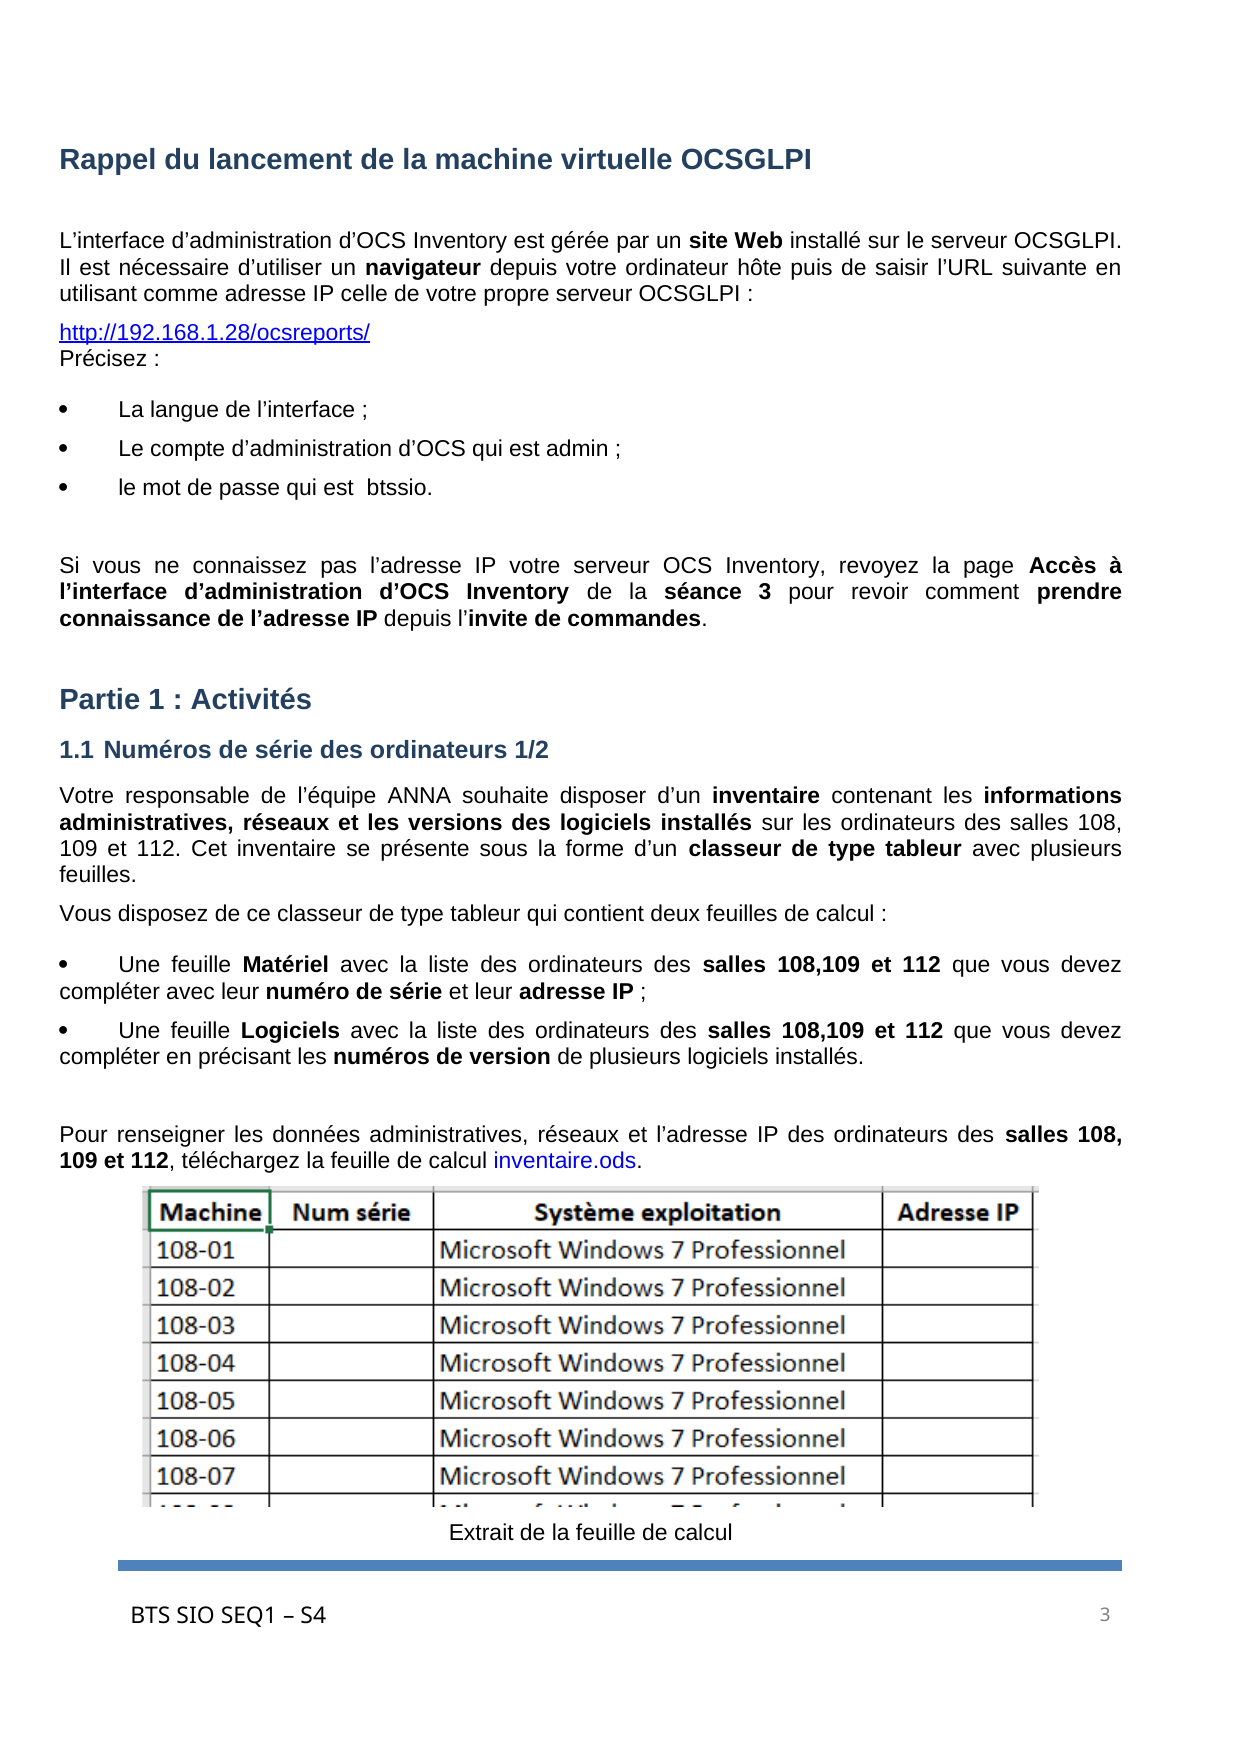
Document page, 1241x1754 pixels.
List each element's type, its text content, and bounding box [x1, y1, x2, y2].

text Extrait de la feuille de calcul [59, 1519, 1122, 1545]
list Une feuille Matériel avec la liste des ordinateurs des salles 108,109 et 112 que vous devez compléter avec leur numéro de série et leur adresse IP ; [59, 951, 1122, 1004]
text L’interface d’administration d’OCS Inventory est gérée par un site Web installé sur le serveur OCSGLPI. Il est nécessaire d’utiliser un navigateur depuis votre ordinateur hôte puis de saisir l’URL suivante en utilisant comme adresse IP celle de votre propre serveur OCSGLPI : [59, 227, 1122, 306]
text http://192.168.1.28/ocsreports/ Précisez : [59, 319, 1122, 371]
list La langue de l’interface ; [59, 396, 1122, 423]
list Le compte d’administration d’OCS qui est admin ; [59, 435, 1122, 462]
picture [142, 1186, 1039, 1507]
text Partie 1 : Activités [59, 682, 1122, 716]
text Votre responsable de l’équipe ANNA souhaite disposer d’un inventaire contenant les informations administratives, réseaux et les versions des logiciels installés sur les ordinateurs des salles 108, 109 et 112. Cet inventaire se présente sous la forme d’un classeur de type tableur avec plusieurs feuilles. [59, 782, 1122, 888]
text Rappel du lancement de la machine virtuelle OCSGLPI [59, 142, 1122, 176]
list Une feuille Logiciels avec la liste des ordinateurs des salles 108,109 et 112 que vous devez compléter en précisant les numéros de version de plusieurs logiciels installés. [59, 1017, 1122, 1069]
subtitle Numéros de série des ordinateurs 1/2 [59, 734, 1122, 763]
text Pour renseigner les données administratives, réseaux et l’adresse IP des ordinateurs des salles 108, 109 et 112, téléchargez la feuille de calcul inventaire.ods. [59, 1094, 1122, 1173]
text Vous disposez de ce classeur de type tableur qui contient deux feuilles de calcul : [59, 900, 1122, 926]
text Si vous ne connaissez pas l’adresse IP votre serveur OCS Inventory, revoyez la page Accès à l’interface d’administration d’OCS Inventory de la séance 3 pour revoir comment prendre connaissance de l’adresse IP depuis l’invite de commandes. [59, 525, 1122, 631]
list le mot de passe qui est btssio. [59, 474, 1122, 500]
